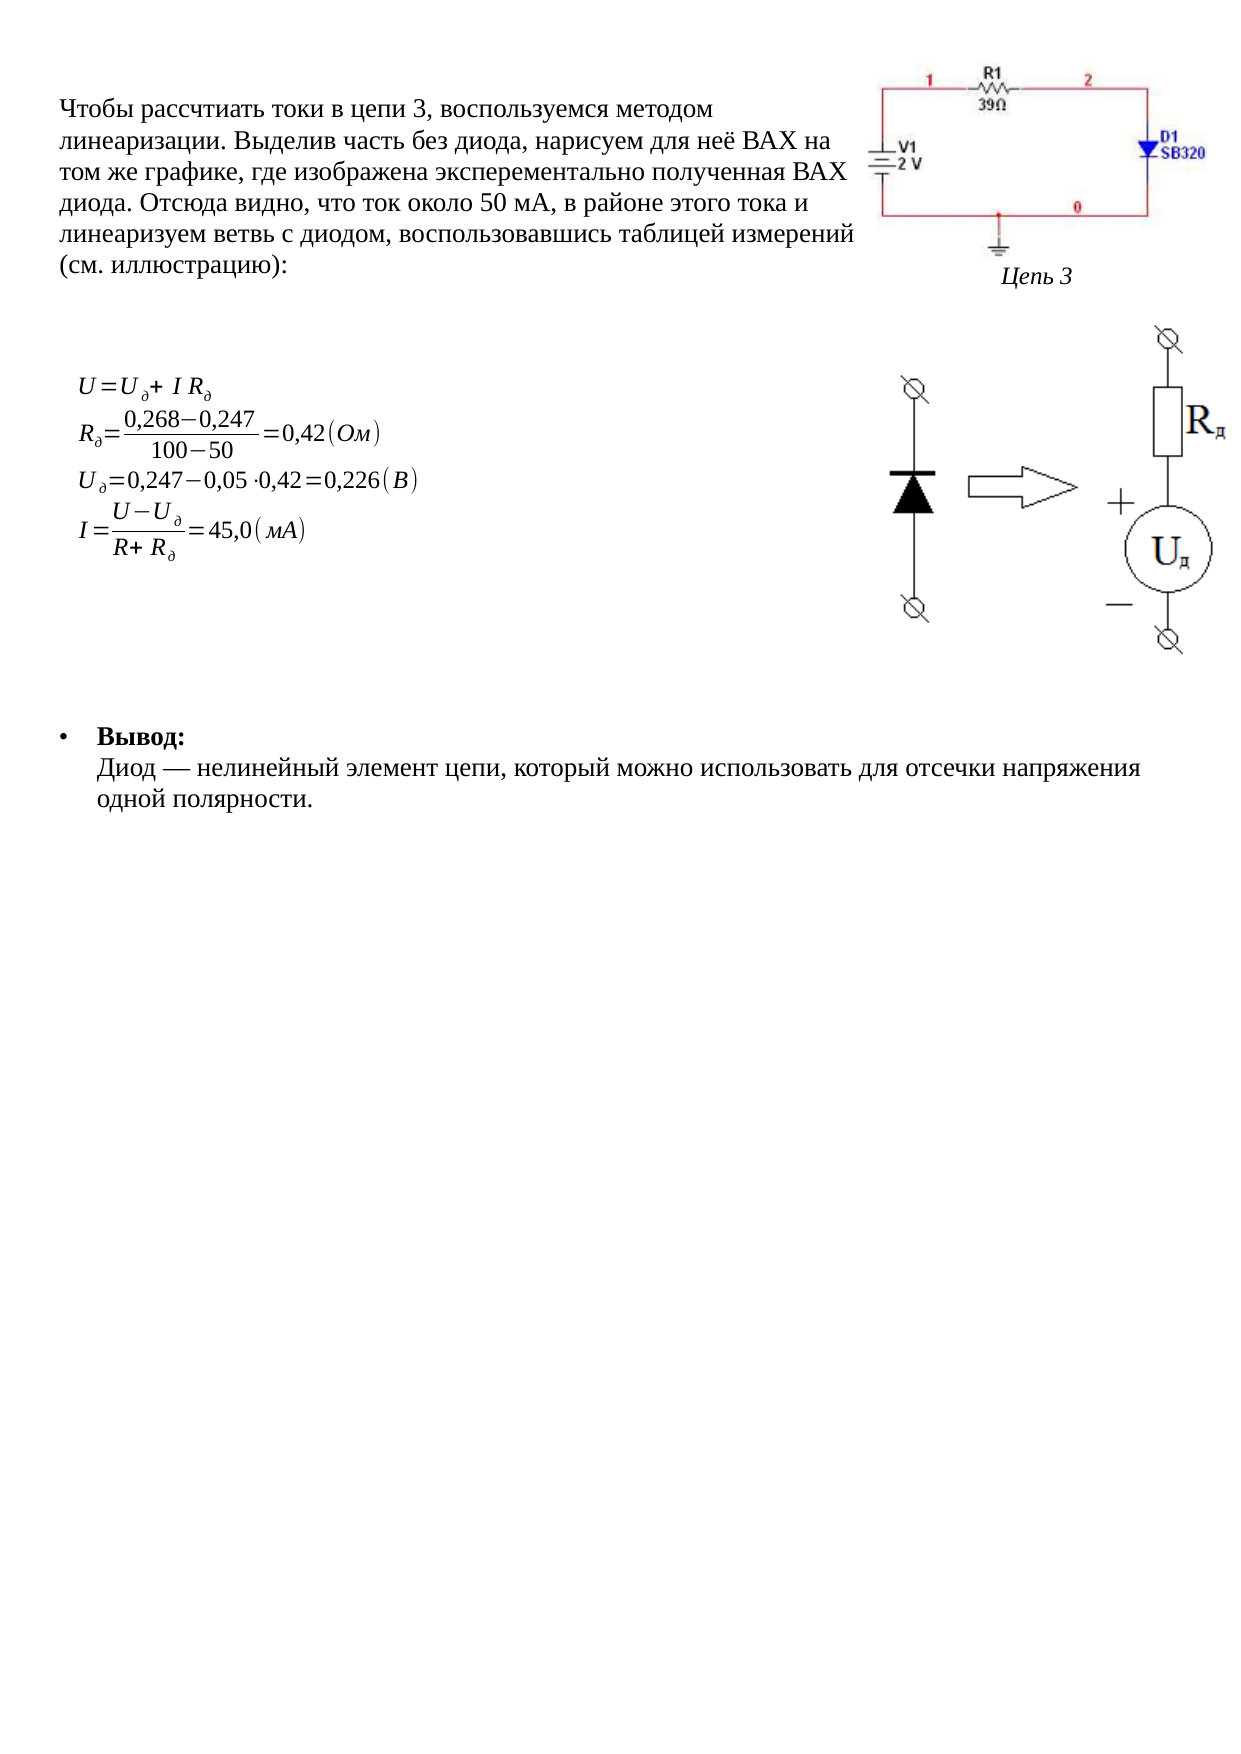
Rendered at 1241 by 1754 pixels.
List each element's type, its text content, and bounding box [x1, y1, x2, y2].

picture [876, 321, 1241, 684]
picture [868, 62, 1208, 261]
list Вывод: [59, 720, 1181, 751]
list Диод — нелинейный элемент цепи, который можно использовать для отсечки напряжения одной полярности. [59, 751, 1181, 814]
text Чтобы рассчтиать токи в цепи 3, воспользуемся методом линеаризации. Выделив часть без диода, нарисуем для неё ВАХ на том же графике, где изображена эксперементально полученная ВАХ диода. Отсюда видно, что ток около 50 мА, в районе этого тока и линеаризуем ветвь с диодом, воспользовавшись таблицей измерений (см. иллюстрацию): [59, 93, 868, 279]
text Цепь 3 [868, 261, 1207, 290]
